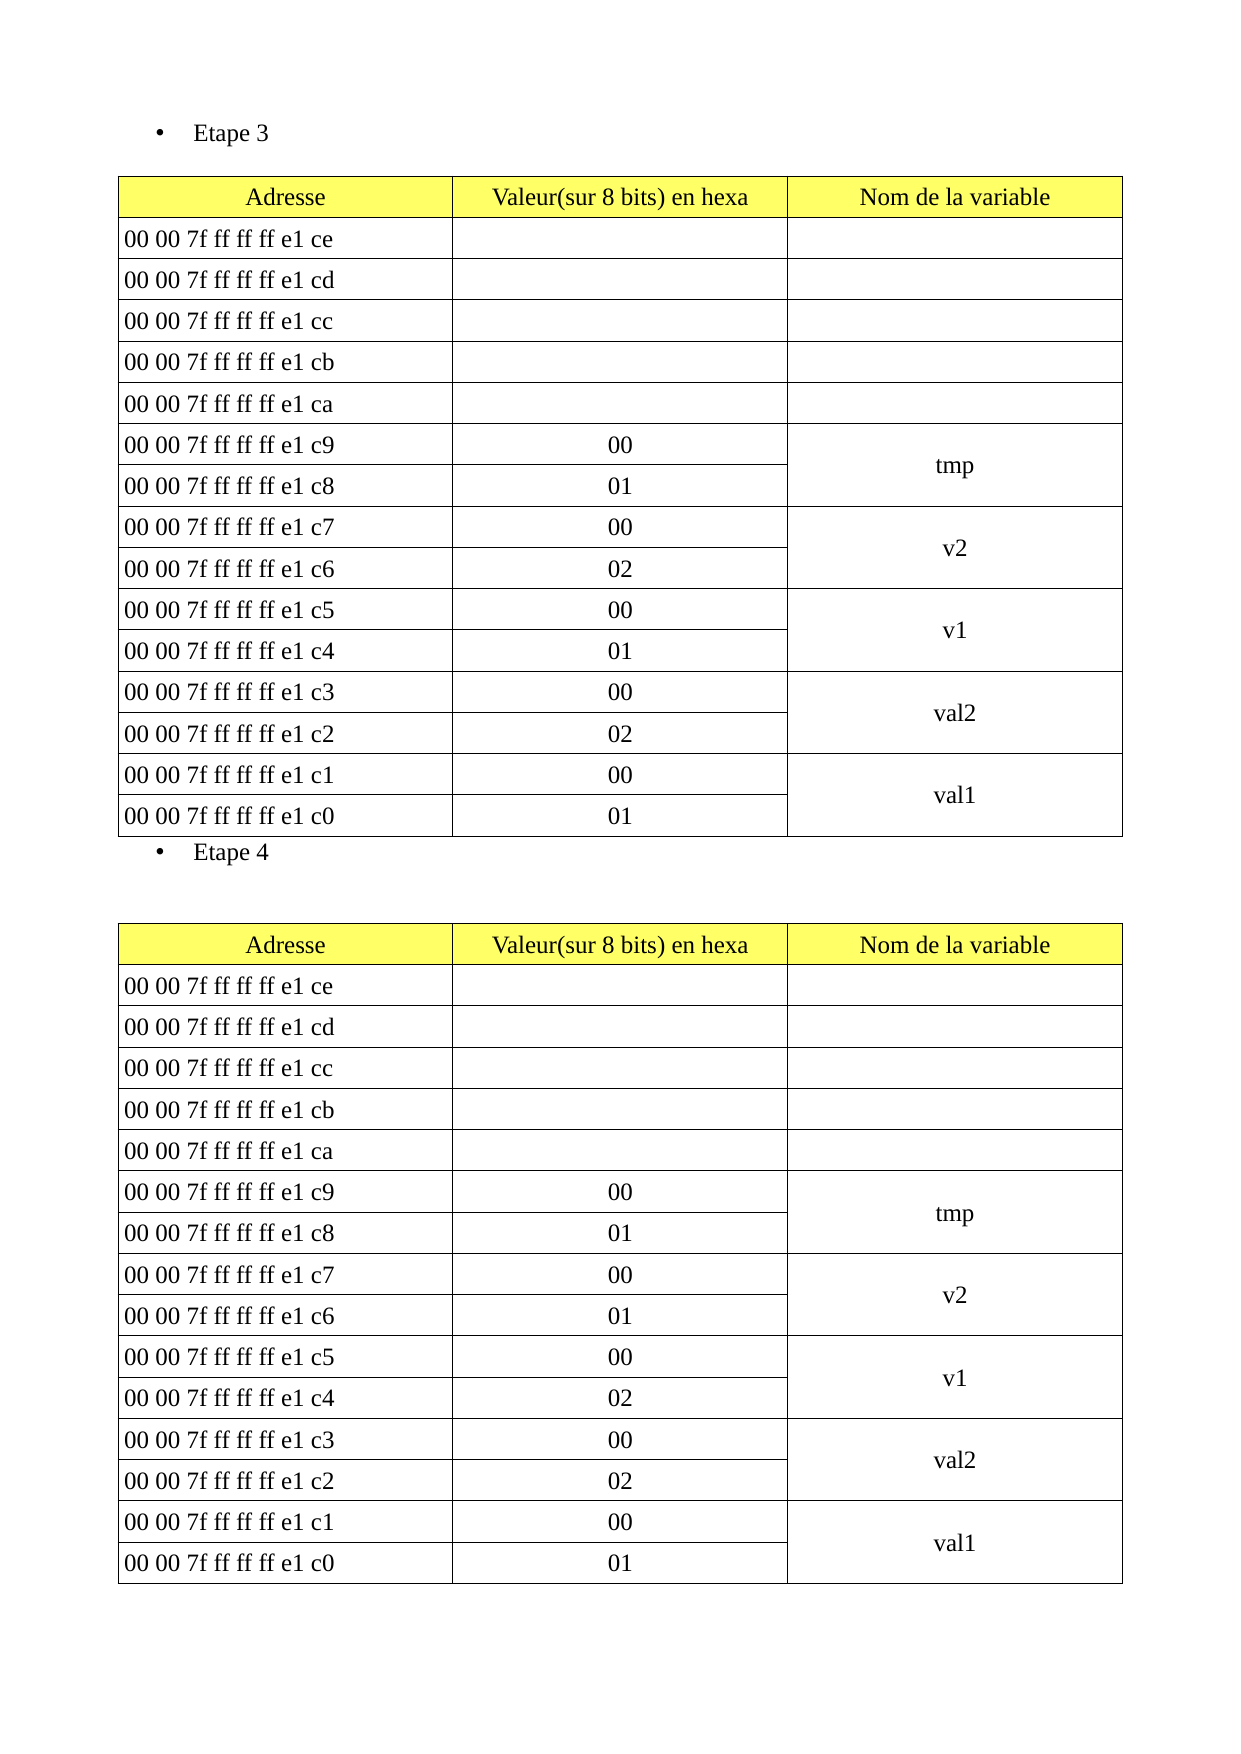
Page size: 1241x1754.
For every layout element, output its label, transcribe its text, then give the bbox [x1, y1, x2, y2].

table_cell [788, 342, 1122, 382]
table_cell 00 00 7f ff ff ff e1 c7 [119, 1254, 452, 1294]
table_cell val2 [788, 1419, 1122, 1500]
table_cell 00 [453, 754, 787, 794]
table_cell v2 [788, 1254, 1122, 1335]
table_cell [453, 300, 787, 341]
table_cell [453, 1089, 787, 1129]
table_cell 00 00 7f ff ff ff e1 ca [119, 1130, 452, 1170]
table_cell 00 00 7f ff ff ff e1 c6 [119, 1295, 452, 1335]
table_cell 00 [453, 1171, 787, 1212]
table_cell 00 00 7f ff ff ff e1 cb [119, 1089, 452, 1129]
table_header Adresse [119, 177, 452, 217]
table_cell 00 00 7f ff ff ff e1 ce [119, 965, 452, 1005]
table_header Nom de la variable [788, 924, 1122, 964]
table_cell 00 00 7f ff ff ff e1 c5 [119, 589, 452, 629]
table_cell 00 00 7f ff ff ff e1 c2 [119, 713, 452, 753]
table_cell [788, 259, 1122, 299]
table_cell 00 [453, 424, 787, 464]
table_cell [453, 1048, 787, 1088]
table_cell 00 00 7f ff ff ff e1 c6 [119, 548, 452, 588]
table_cell 00 00 7f ff ff ff e1 c9 [119, 1171, 452, 1212]
table_cell 00 00 7f ff ff ff e1 c5 [119, 1336, 452, 1377]
table_cell tmp [788, 424, 1122, 506]
table_cell val1 [788, 1501, 1122, 1583]
table_cell 02 [453, 548, 787, 588]
table_cell 01 [453, 795, 787, 836]
table_cell 00 [453, 589, 787, 629]
table_cell 00 00 7f ff ff ff e1 cc [119, 1048, 452, 1088]
table_cell [788, 218, 1122, 258]
table_cell 00 [453, 1419, 787, 1459]
table_cell [788, 965, 1122, 1005]
table_cell 00 [453, 1254, 787, 1294]
table_cell 00 00 7f ff ff ff e1 c8 [119, 1213, 452, 1253]
table_header Valeur(sur 8 bits) en hexa [453, 177, 787, 217]
table_cell 01 [453, 1213, 787, 1253]
table_cell val2 [788, 672, 1122, 753]
table_cell 01 [453, 630, 787, 671]
table_cell [453, 383, 787, 423]
table_cell 01 [453, 1295, 787, 1335]
table_cell [788, 1048, 1122, 1088]
table_cell [453, 1130, 787, 1170]
table_cell [453, 218, 787, 258]
list Etape 3 [156, 118, 1122, 147]
table_cell 00 00 7f ff ff ff e1 c3 [119, 672, 452, 712]
table_cell 00 00 7f ff ff ff e1 c9 [119, 424, 452, 464]
table_cell [788, 383, 1122, 423]
table_cell [788, 1006, 1122, 1047]
table_cell [453, 259, 787, 299]
table_cell 00 00 7f ff ff ff e1 c8 [119, 465, 452, 506]
table_cell 00 00 7f ff ff ff e1 c0 [119, 795, 452, 836]
table_header Nom de la variable [788, 177, 1122, 217]
table_cell [788, 1089, 1122, 1129]
table_cell 02 [453, 1460, 787, 1500]
list Etape 4 [156, 837, 1122, 865]
table_cell 00 00 7f ff ff ff e1 c4 [119, 630, 452, 671]
table_cell 00 00 7f ff ff ff e1 cc [119, 300, 452, 341]
table_cell 00 00 7f ff ff ff e1 c7 [119, 507, 452, 547]
table_cell 00 00 7f ff ff ff e1 c3 [119, 1419, 452, 1459]
table_cell 02 [453, 1378, 787, 1418]
table_cell 01 [453, 1543, 787, 1583]
table_cell [453, 965, 787, 1005]
table_header Valeur(sur 8 bits) en hexa [453, 924, 787, 964]
table_cell 00 00 7f ff ff ff e1 c4 [119, 1378, 452, 1418]
table_header Adresse [119, 924, 452, 964]
table_cell 00 00 7f ff ff ff e1 cb [119, 342, 452, 382]
table_cell 00 00 7f ff ff ff e1 ce [119, 218, 452, 258]
table_cell [453, 342, 787, 382]
table_cell v1 [788, 1336, 1122, 1418]
table_cell 01 [453, 465, 787, 506]
table_cell 00 00 7f ff ff ff e1 c1 [119, 754, 452, 794]
table_cell v2 [788, 507, 1122, 588]
table_cell v1 [788, 589, 1122, 671]
table_cell 00 [453, 1336, 787, 1377]
table_cell 00 [453, 1501, 787, 1542]
table_cell 00 00 7f ff ff ff e1 ca [119, 383, 452, 423]
table_cell 00 [453, 507, 787, 547]
table_cell 00 00 7f ff ff ff e1 c2 [119, 1460, 452, 1500]
table_cell [788, 300, 1122, 341]
table_cell 00 00 7f ff ff ff e1 cd [119, 259, 452, 299]
table_cell 00 00 7f ff ff ff e1 c0 [119, 1543, 452, 1583]
table_cell 00 00 7f ff ff ff e1 cd [119, 1006, 452, 1047]
table_cell val1 [788, 754, 1122, 836]
table_cell 00 [453, 672, 787, 712]
table_cell [453, 1006, 787, 1047]
table_cell 00 00 7f ff ff ff e1 c1 [119, 1501, 452, 1542]
table_cell tmp [788, 1171, 1122, 1253]
table_cell 02 [453, 713, 787, 753]
table_cell [788, 1130, 1122, 1170]
